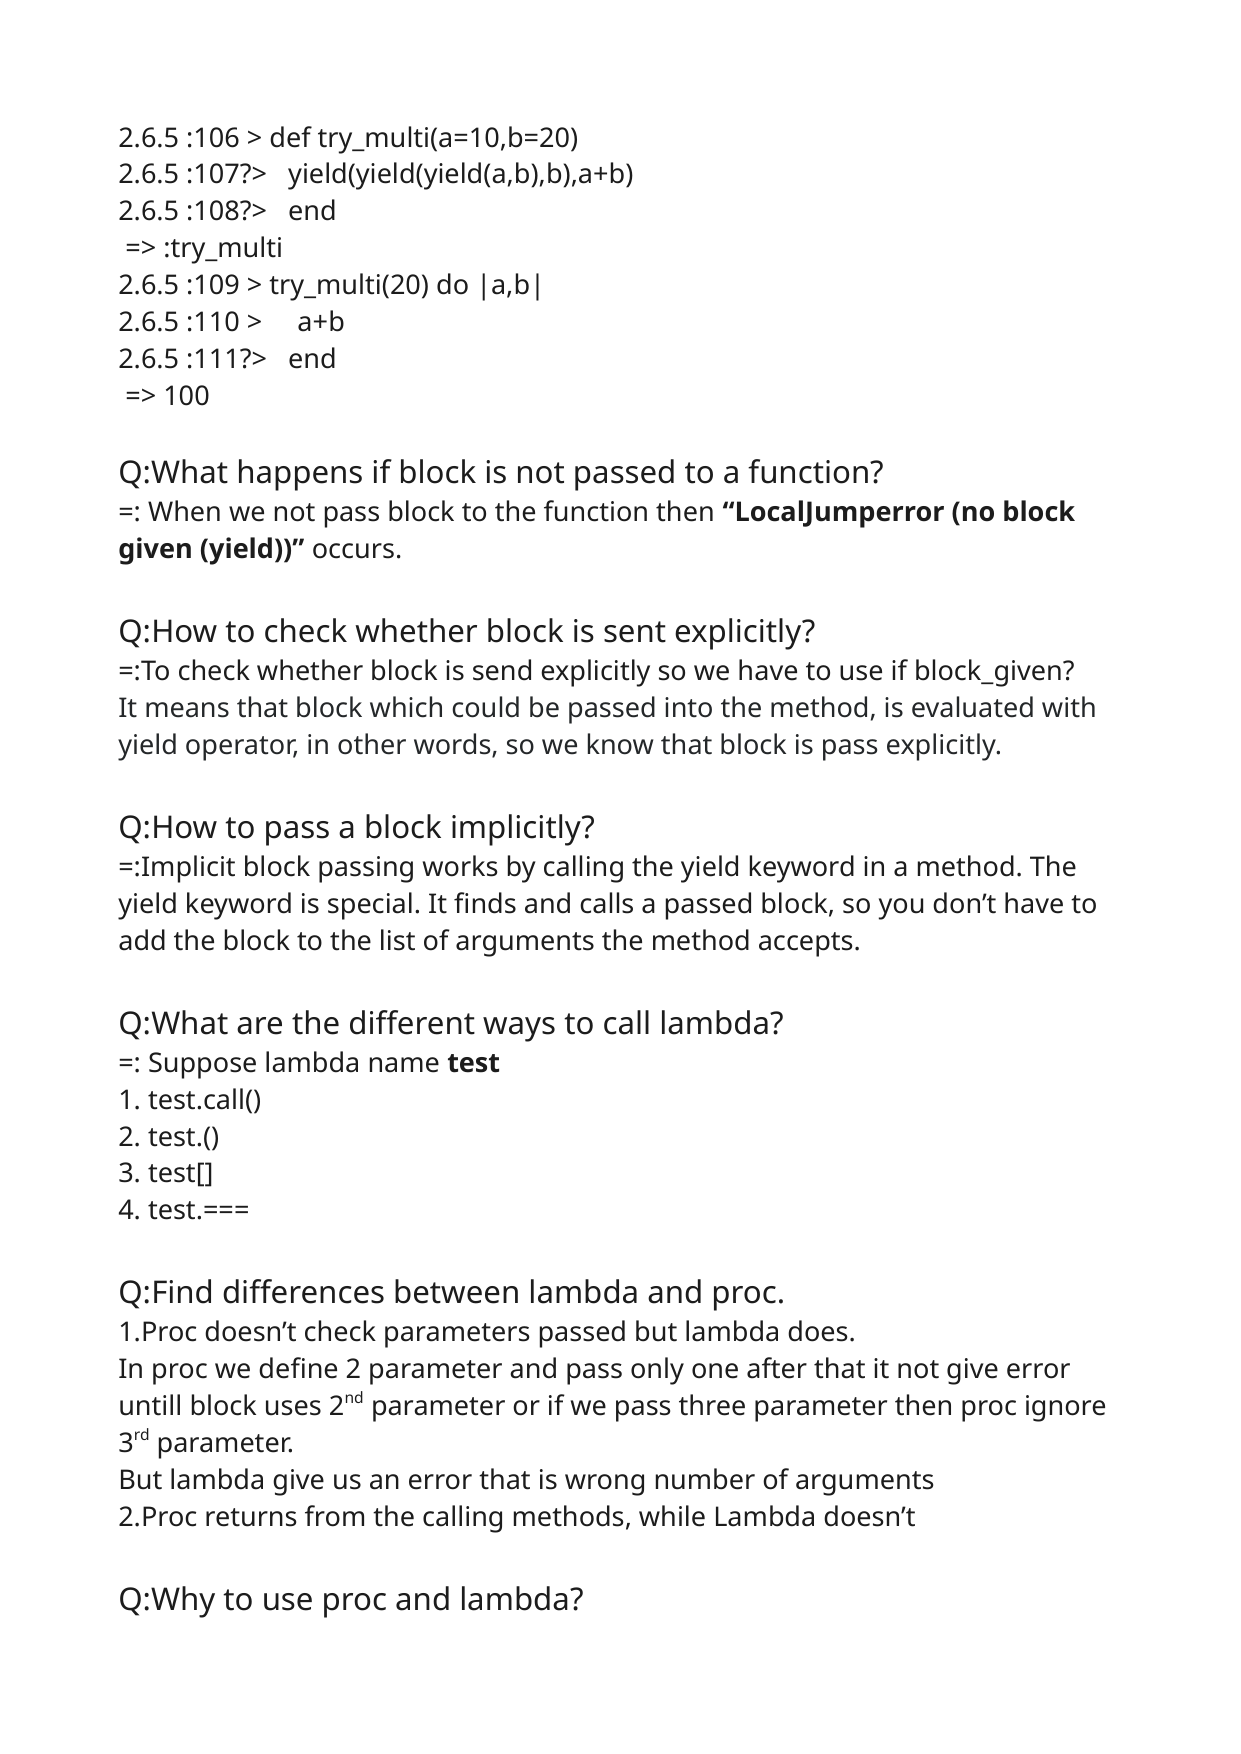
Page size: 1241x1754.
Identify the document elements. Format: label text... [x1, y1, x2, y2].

text 2.6.5 :110 > a+b [118, 302, 1122, 339]
text 2.Proc returns from the calling methods, while Lambda doesn’t [118, 1497, 1122, 1534]
text =: When we not pass block to the function then “LocalJumperror (no block given (yield))” occurs. [118, 493, 1122, 566]
text Q:Why to use proc and lambda? [118, 1577, 1122, 1619]
text Q:What are the different ways to call lambda? [118, 958, 1122, 1043]
text Q:What happens if block is not passed to a function? [118, 450, 1122, 493]
text 2.6.5 :107?> yield(yield(yield(a,b),b),a+b) [118, 155, 1122, 192]
text Q:How to pass a block implicitly? [118, 762, 1122, 847]
text It means that block which could be passed into the method, is evaluated with yield operator, in other words, so we know that block is pass explicitly. [118, 688, 1122, 762]
text => :try_multi [118, 229, 1122, 266]
text 3. test[] [118, 1154, 1122, 1191]
text 4. test.=== [118, 1191, 1122, 1228]
text 1. test.call() [118, 1080, 1122, 1117]
text Q:Find differences between lambda and proc. [118, 1228, 1122, 1313]
text =: Suppose lambda name test [118, 1043, 1122, 1080]
text 1.Proc doesn’t check parameters passed but lambda does. [118, 1313, 1122, 1350]
text 2.6.5 :108?> end [118, 192, 1122, 229]
text In proc we define 2 parameter and pass only one after that it not give error untill block uses 2nd parameter or if we pass three parameter then proc ignore 3rd parameter. [118, 1350, 1122, 1460]
text But lambda give us an error that is wrong number of arguments [118, 1460, 1122, 1497]
text =:To check whether block is send explicitly so we have to use if block_given? [118, 652, 1122, 688]
text =:Implicit block passing works by calling the yield keyword in a method. The yield keyword is special. It finds and calls a passed block, so you don’t have to add the block to the list of arguments the method accepts. [118, 847, 1122, 958]
text 2.6.5 :111?> end [118, 339, 1122, 376]
text 2.6.5 :109 > try_multi(20) do |a,b| [118, 266, 1122, 302]
text 2. test.() [118, 1117, 1122, 1154]
text => 100 [118, 376, 1122, 413]
text Q:How to check whether block is sent explicitly? [118, 566, 1122, 652]
text 2.6.5 :106 > def try_multi(a=10,b=20) [118, 118, 1122, 155]
